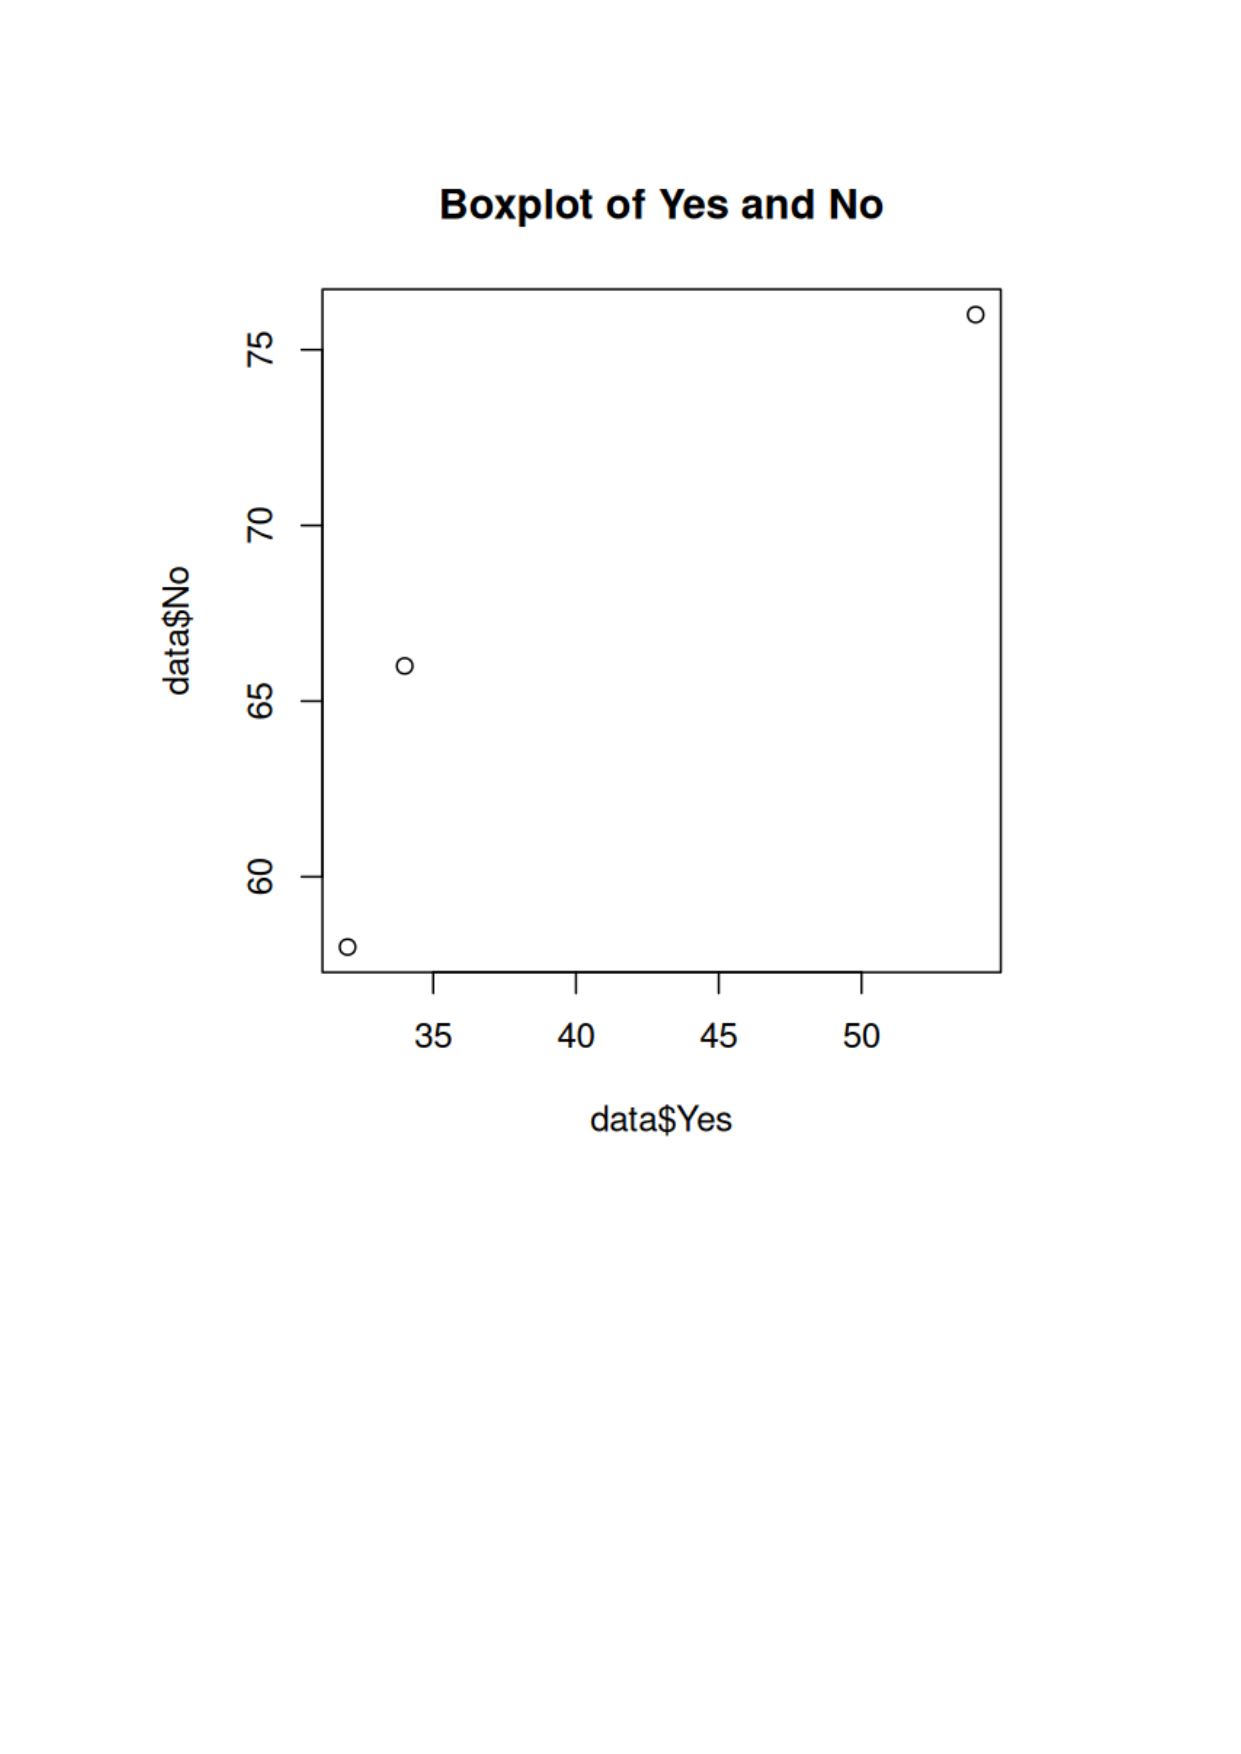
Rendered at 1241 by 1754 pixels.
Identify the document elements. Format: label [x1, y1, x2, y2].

picture [151, 118, 1089, 1186]
